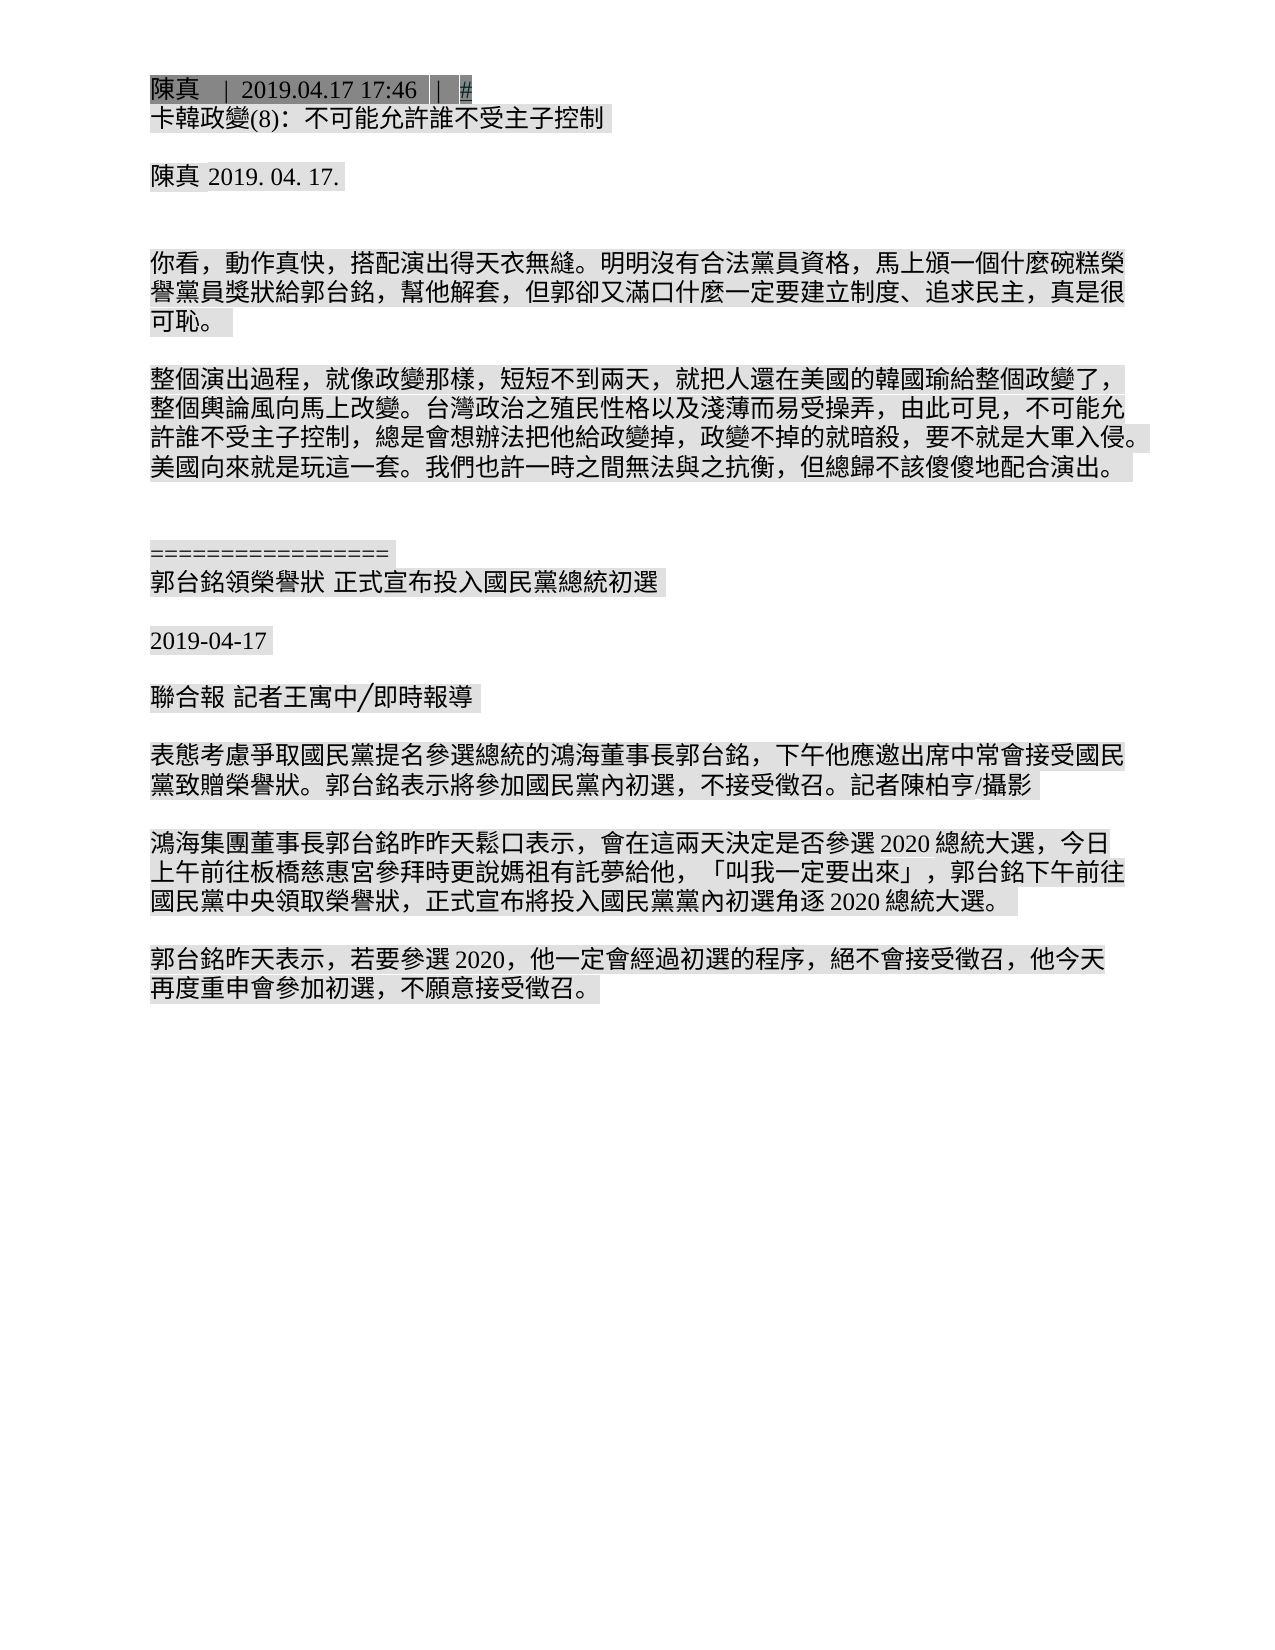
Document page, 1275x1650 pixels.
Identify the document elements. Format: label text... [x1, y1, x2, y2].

text 陳真 | 2019.04.17 17:46 | # [150, 75, 1125, 104]
text 卡韓政變(8)：不可能允許誰不受主子控制 陳真 2019. 04. 17. 你看，動作真快，搭配演出得天衣無縫。明明沒有合法黨員資格，馬上頒一個什麼碗糕榮譽黨員獎狀給郭台銘，幫他解套，但郭卻又滿口什麼一定要建立制度、追求民主，真是很可恥。 整個演出過程，就像政變那樣，短短不到兩天，就把人還在美國的韓國瑜給整個政變了，整個輿論風向馬上改變。台灣政治之殖民性格以及淺薄而易受操弄，由此可見，不可能允許誰不受主子控制，總是會想辦法把他給政變掉，政變不掉的就暗殺，要不就是大軍入侵。美國向來就是玩這一套。我們也許一時之間無法與之抗衡，但總歸不該傻傻地配合演出。 ================= 郭台銘領榮譽狀 正式宣布投入國民黨總統初選 2019-04-17 聯合報 記者王寓中╱即時報導 表態考慮爭取國民黨提名參選總統的鴻海董事長郭台銘，下午他應邀出席中常會接受國民黨致贈榮譽狀。郭台銘表示將參加國民黨內初選，不接受徵召。記者陳柏亨/攝影 鴻海集團董事長郭台銘昨昨天鬆口表示，會在這兩天決定是否參選2020總統大選，今日上午前往板橋慈惠宮參拜時更說媽祖有託夢給他，「叫我一定要出來」，郭台銘下午前往國民黨中央領取榮譽狀，正式宣布將投入國民黨黨內初選角逐2020總統大選。 郭台銘昨天表示，若要參選2020，他一定會經過初選的程序，絕不會接受徵召，他今天再度重申會參加初選，不願意接受徵召。 [150, 104, 1125, 1004]
